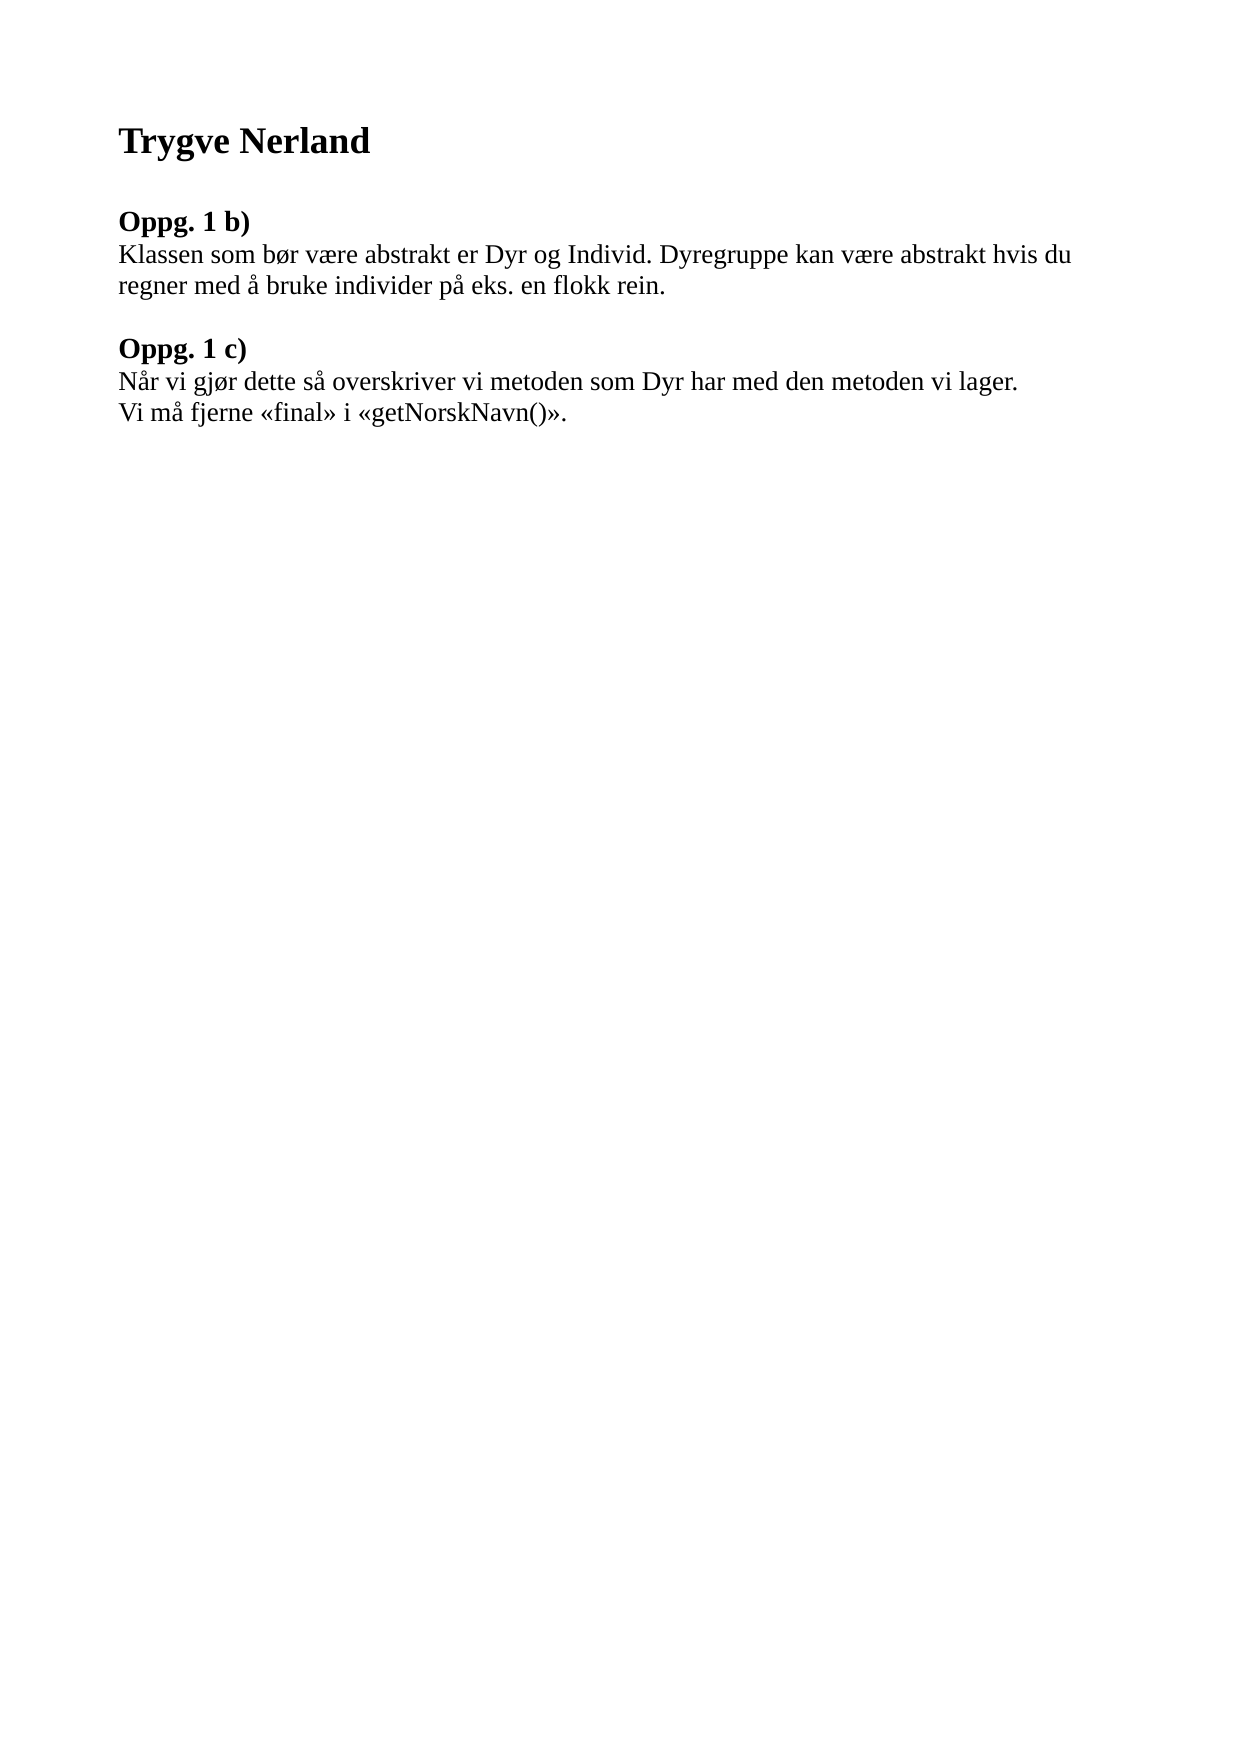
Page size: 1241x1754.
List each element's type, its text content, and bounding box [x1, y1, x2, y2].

text Trygve Nerland [118, 118, 1122, 161]
text Oppg. 1 c) [118, 331, 1122, 365]
text Klassen som bør være abstrakt er Dyr og Individ. Dyregruppe kan være abstrakt hvis du regner med å bruke individer på eks. en flokk rein. [118, 238, 1122, 300]
text Vi må fjerne «final» i «getNorskNavn()». [118, 396, 1122, 427]
text Når vi gjør dette så overskriver vi metoden som Dyr har med den metoden vi lager. [118, 365, 1122, 396]
text Oppg. 1 b) [118, 204, 1122, 238]
